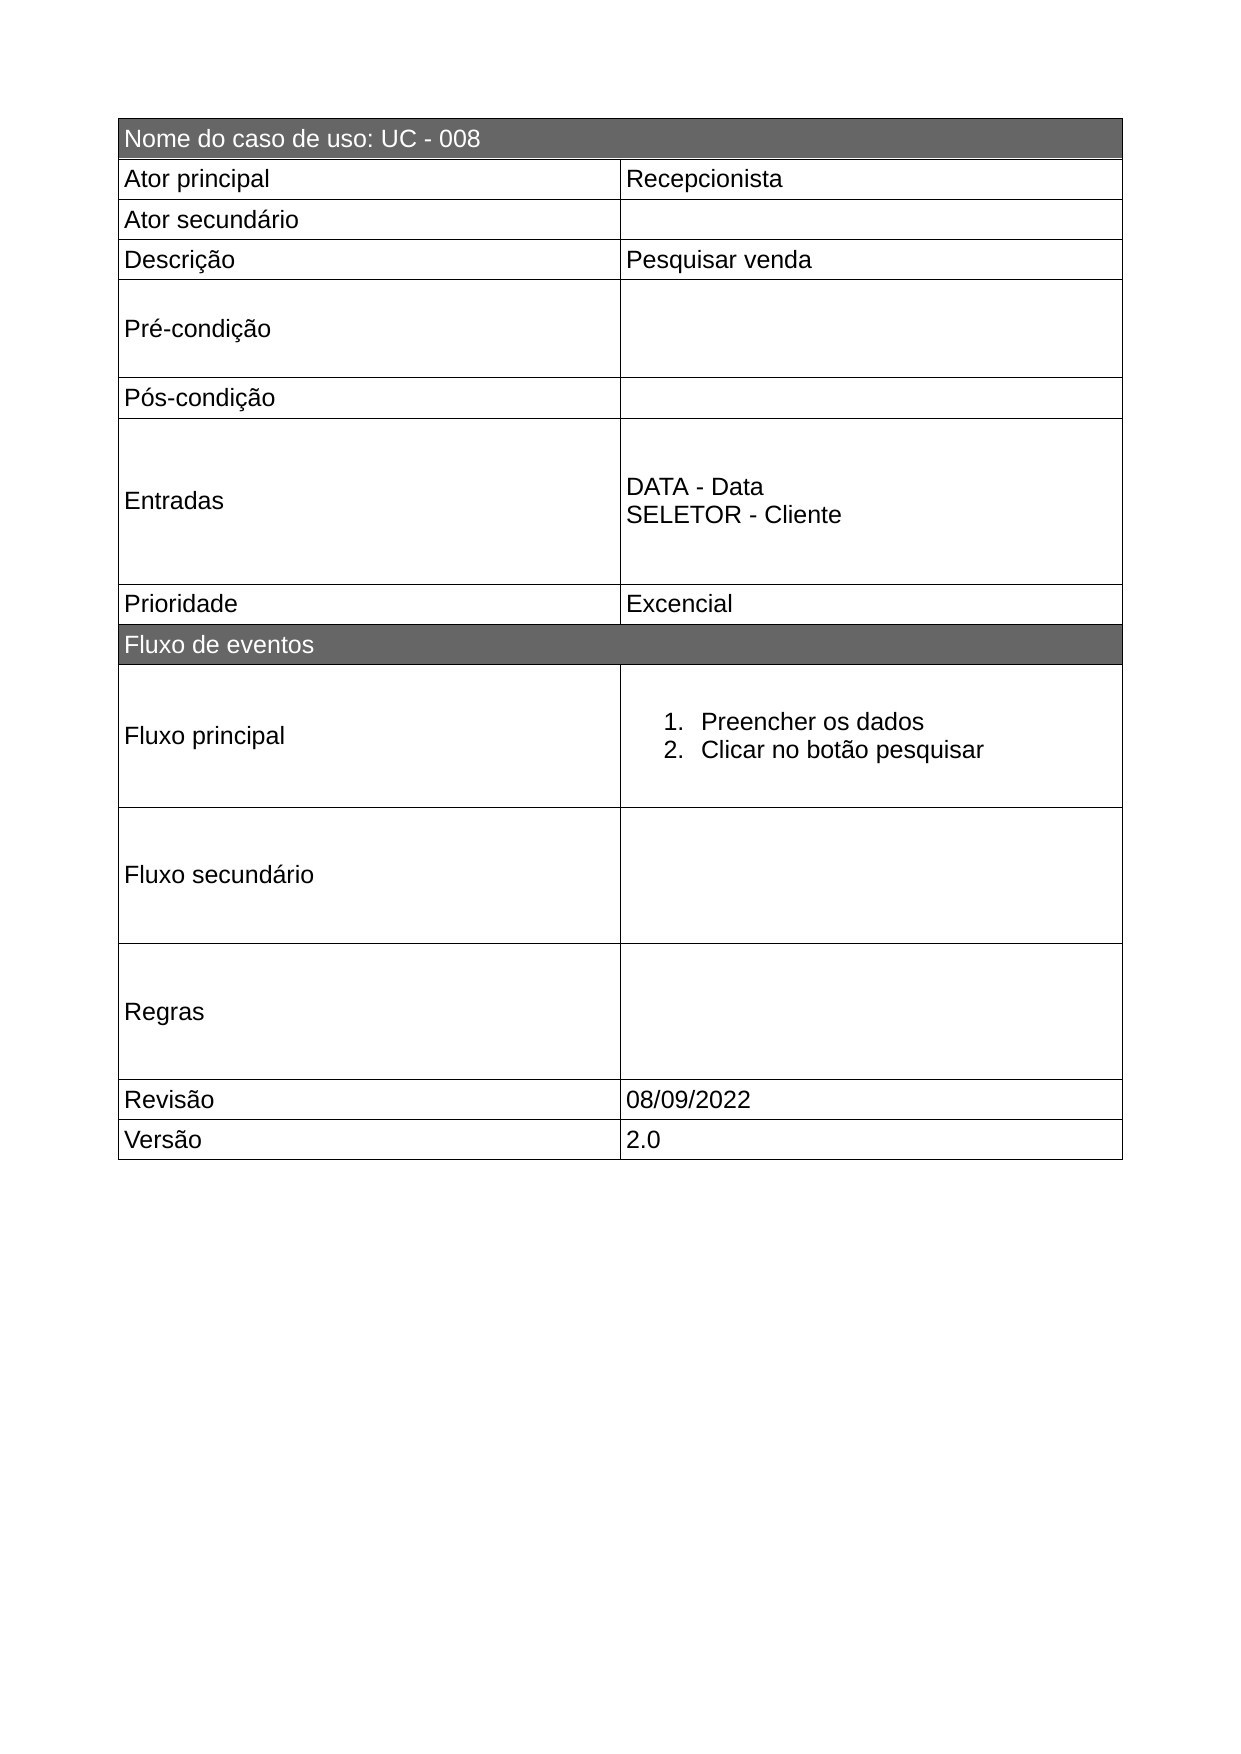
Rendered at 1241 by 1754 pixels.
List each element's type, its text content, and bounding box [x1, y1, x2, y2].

table_cell Ator secundário [119, 200, 620, 239]
table_cell [621, 944, 1122, 1079]
table_cell 2.0 [621, 1120, 1122, 1159]
table_cell Recepcionista [621, 160, 1122, 199]
table_cell Fluxo principal [119, 665, 620, 807]
table_cell Regras [119, 944, 620, 1079]
table_cell 08/09/2022 [621, 1080, 1122, 1119]
table_cell [621, 808, 1122, 943]
table_cell Ator principal [119, 160, 620, 199]
table_cell Pré-condição [119, 280, 620, 377]
table_cell Fluxo secundário [119, 808, 620, 943]
table_cell Excencial [621, 585, 1122, 624]
table_cell Pesquisar venda [621, 240, 1122, 279]
table_cell Fluxo de eventos [119, 625, 1122, 664]
table_cell Revisão [119, 1080, 620, 1119]
table_cell [621, 200, 1122, 239]
table_header Nome do caso de uso: UC - 008 [119, 119, 1122, 158]
table_cell [621, 378, 1122, 417]
table_cell Preencher os dados Clicar no botão pesquisar [621, 665, 1122, 807]
table_cell Entradas [119, 419, 620, 583]
table_cell DATA - Data SELETOR - Cliente [621, 419, 1122, 583]
table_cell Versão [119, 1120, 620, 1159]
table_cell [621, 280, 1122, 377]
table_cell Pós-condição [119, 378, 620, 417]
table_cell Descrição [119, 240, 620, 279]
table_cell Prioridade [119, 585, 620, 624]
